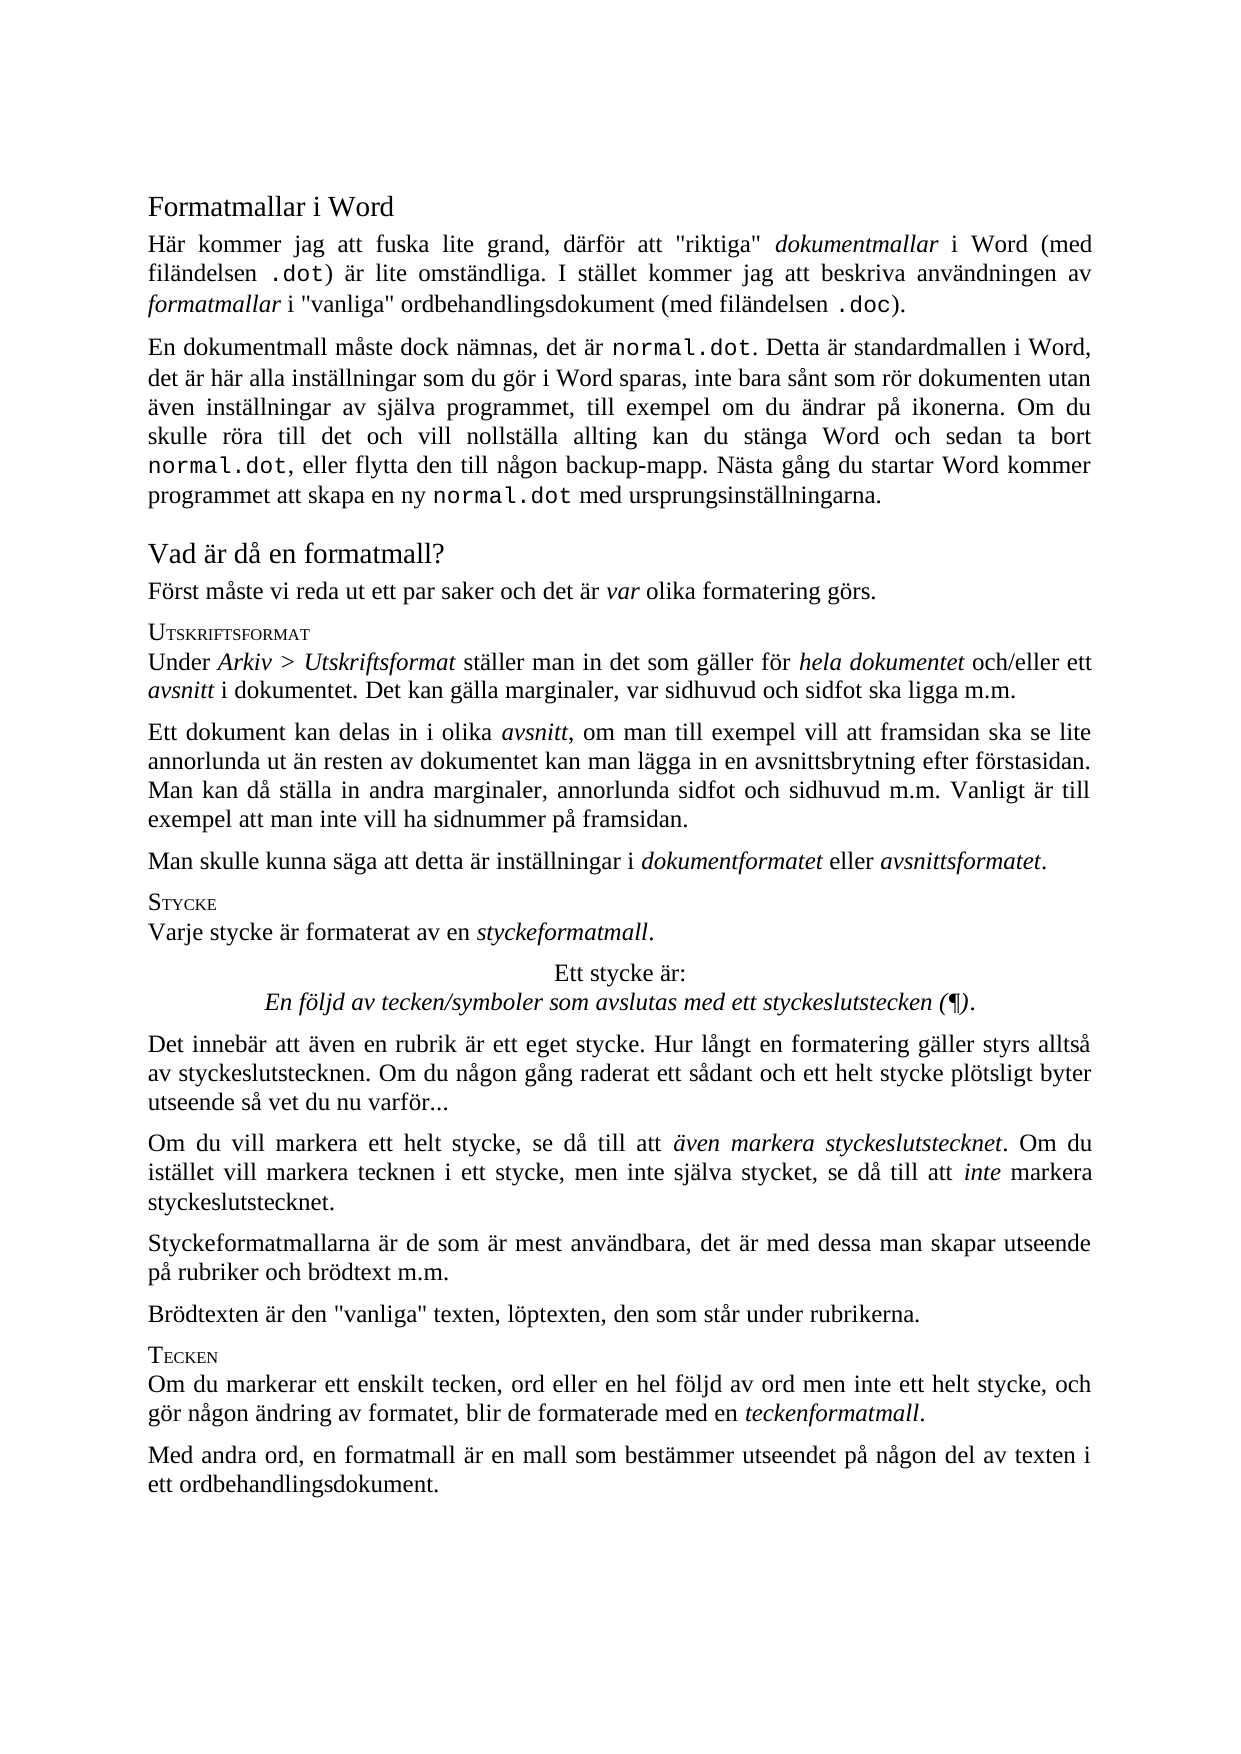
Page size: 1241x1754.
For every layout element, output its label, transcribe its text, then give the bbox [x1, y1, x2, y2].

text Om du vill markera ett helt stycke, se då till att även markera styckeslutstecknet. Om du istället vill markera tecknen i ett stycke, men inte själva stycket, se då till att inte markera styckeslutstecknet. [148, 1128, 1092, 1215]
text Varje stycke är formaterat av en styckeformatmall. [148, 916, 1092, 945]
text Ett dokument kan delas in i olika avsnitt, om man till exempel vill att framsidan ska se lite annorlunda ut än resten av dokumentet kan man lägga in en avsnittsbrytning efter förstasidan. Man kan då ställa in andra marginaler, annorlunda sidfot och sidhuvud m.m. Vanligt är till exempel att man inte vill ha sidnummer på framsidan. [148, 717, 1092, 833]
text Utskriftsformat [148, 617, 1092, 646]
text Vad är då en formatmall? [148, 536, 1092, 569]
text Det innebär att även en rubrik är ett eget stycke. Hur långt en formatering gäller styrs alltså av styckeslutstecknen. Om du någon gång raderat ett sådant och ett helt stycke plötsligt byter utseende så vet du nu varför... [148, 1028, 1092, 1116]
text Man skulle kunna säga att detta är inställningar i dokumentformatet eller avsnittsformatet. [148, 846, 1092, 875]
text Brödtexten är den "vanliga" texten, löptexten, den som står under rubrikerna. [148, 1298, 1092, 1328]
text Först måste vi reda ut ett par saker och det är var olika formatering görs. [148, 576, 1092, 605]
text Tecken [148, 1340, 1092, 1369]
text Formatmallar i Word [148, 189, 1092, 223]
text Om du markerar ett enskilt tecken, ord eller en hel följd av ord men inte ett helt stycke, och gör någon ändring av formatet, blir de formaterade med en teckenformatmall. [148, 1369, 1092, 1427]
text Styckeformatmallarna är de som är mest användbara, det är med dessa man skapar utseende på rubriker och brödtext m.m. [148, 1228, 1092, 1286]
text Stycke [148, 887, 1092, 916]
text Under Arkiv > Utskriftsformat ställer man in det som gäller för hela dokumentet och/eller ett avsnitt i dokumentet. Det kan gälla marginaler, var sidhuvud och sidfot ska ligga m.m. [148, 646, 1092, 704]
text Ett stycke är: En följd av tecken/symboler som avslutas med ett styckeslutstecken (¶). [148, 958, 1092, 1016]
text En dokumentmall måste dock nämnas, det är normal.dot. Detta är standardmallen i Word, det är här alla inställningar som du gör i Word sparas, inte bara sånt som rör dokumenten utan även inställningar av själva programmet, till exempel om du ändrar på ikonerna. Om du skulle röra till det och vill nollställa allting kan du stänga Word och sedan ta bort normal.dot, eller flytta den till någon backup-mapp. Nästa gång du startar Word kommer programmet att skapa en ny normal.dot med ursprungsinställningarna. [148, 332, 1092, 511]
text Här kommer jag att fuska lite grand, därför att "riktiga" dokumentmallar i Word (med filändelsen .dot) är lite omständliga. I stället kommer jag att beskriva användningen av formatmallar i "vanliga" ordbehandlingsdokument (med filändelsen .doc). [148, 229, 1092, 319]
text Med andra ord, en formatmall är en mall som bestämmer utseendet på någon del av texten i ett ordbehandlingsdokument. [148, 1440, 1092, 1498]
